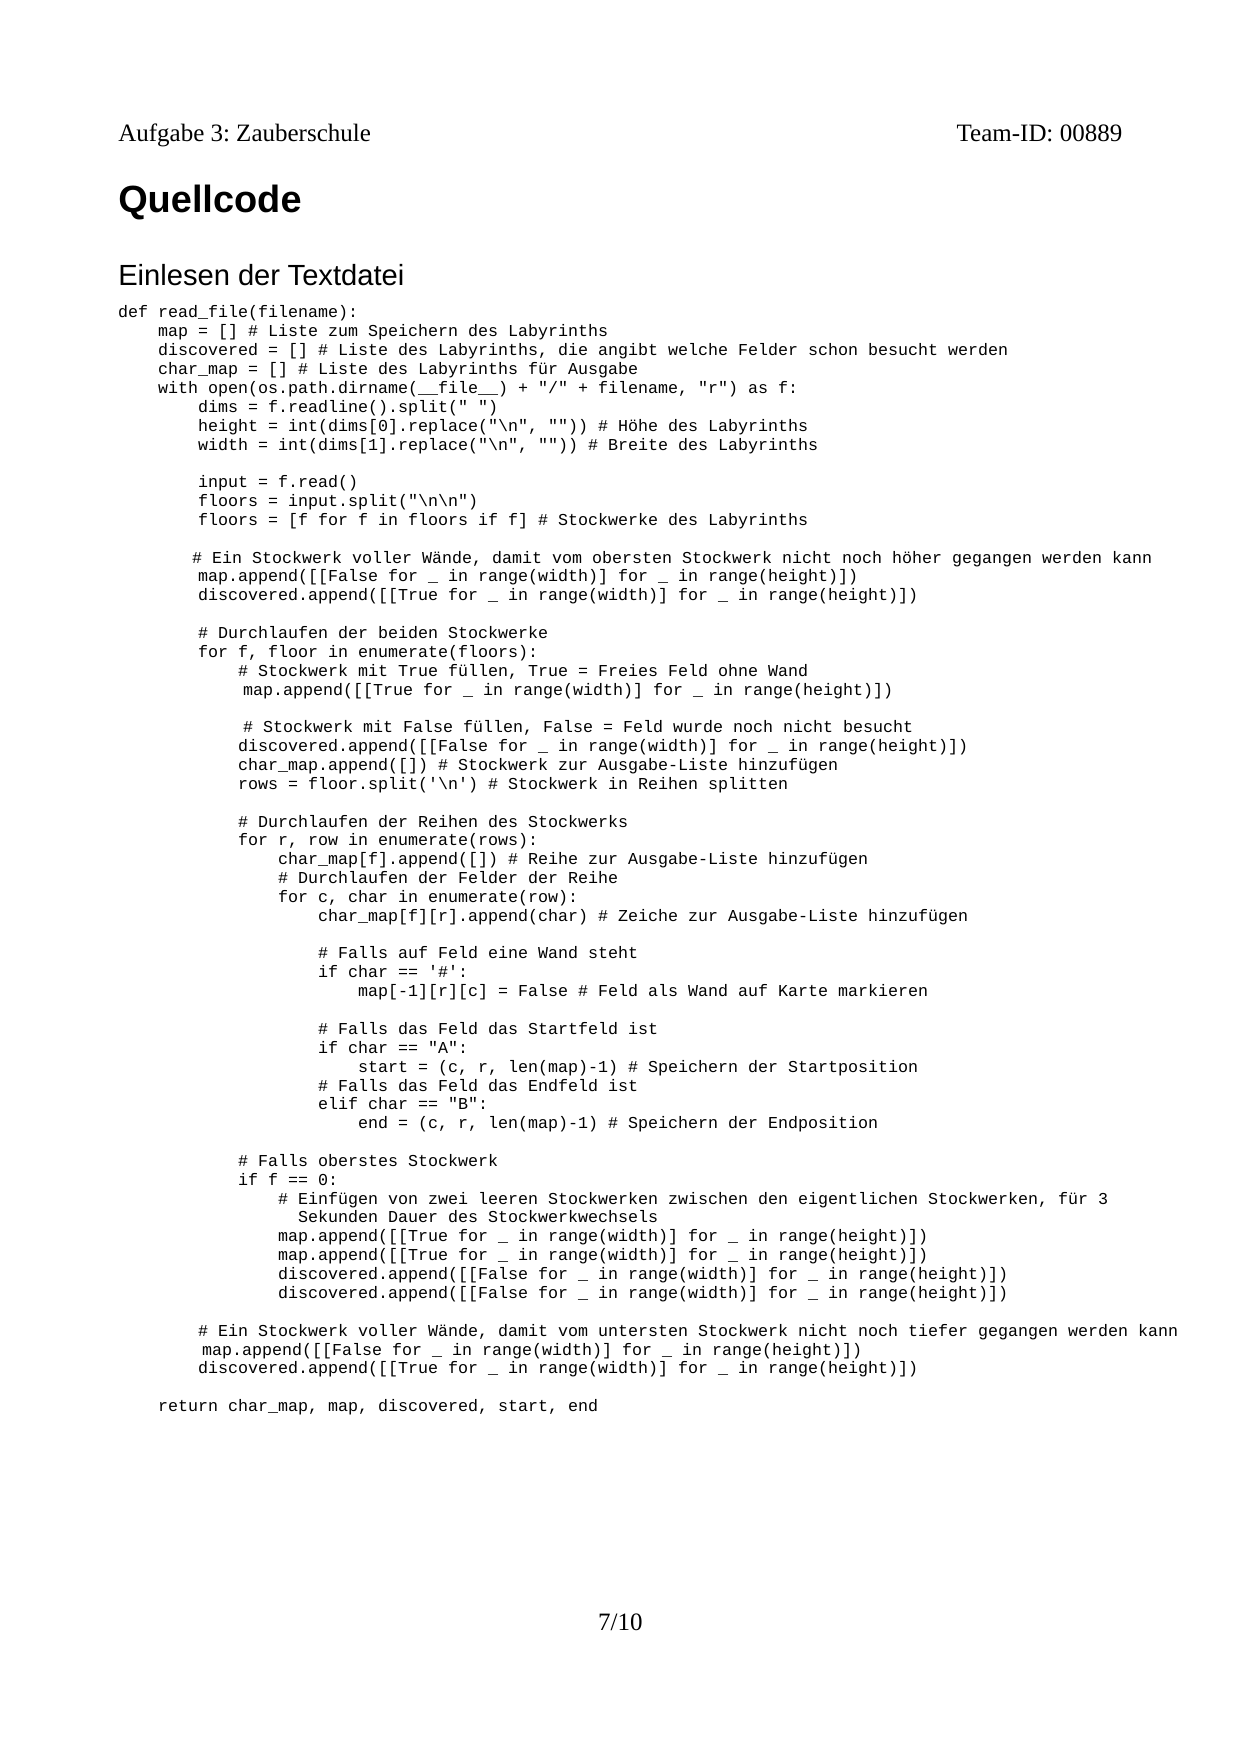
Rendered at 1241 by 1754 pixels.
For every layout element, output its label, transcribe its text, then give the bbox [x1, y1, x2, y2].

subtitle Quellcode [118, 177, 1122, 221]
subtitle Einlesen der Textdatei [118, 258, 1122, 292]
